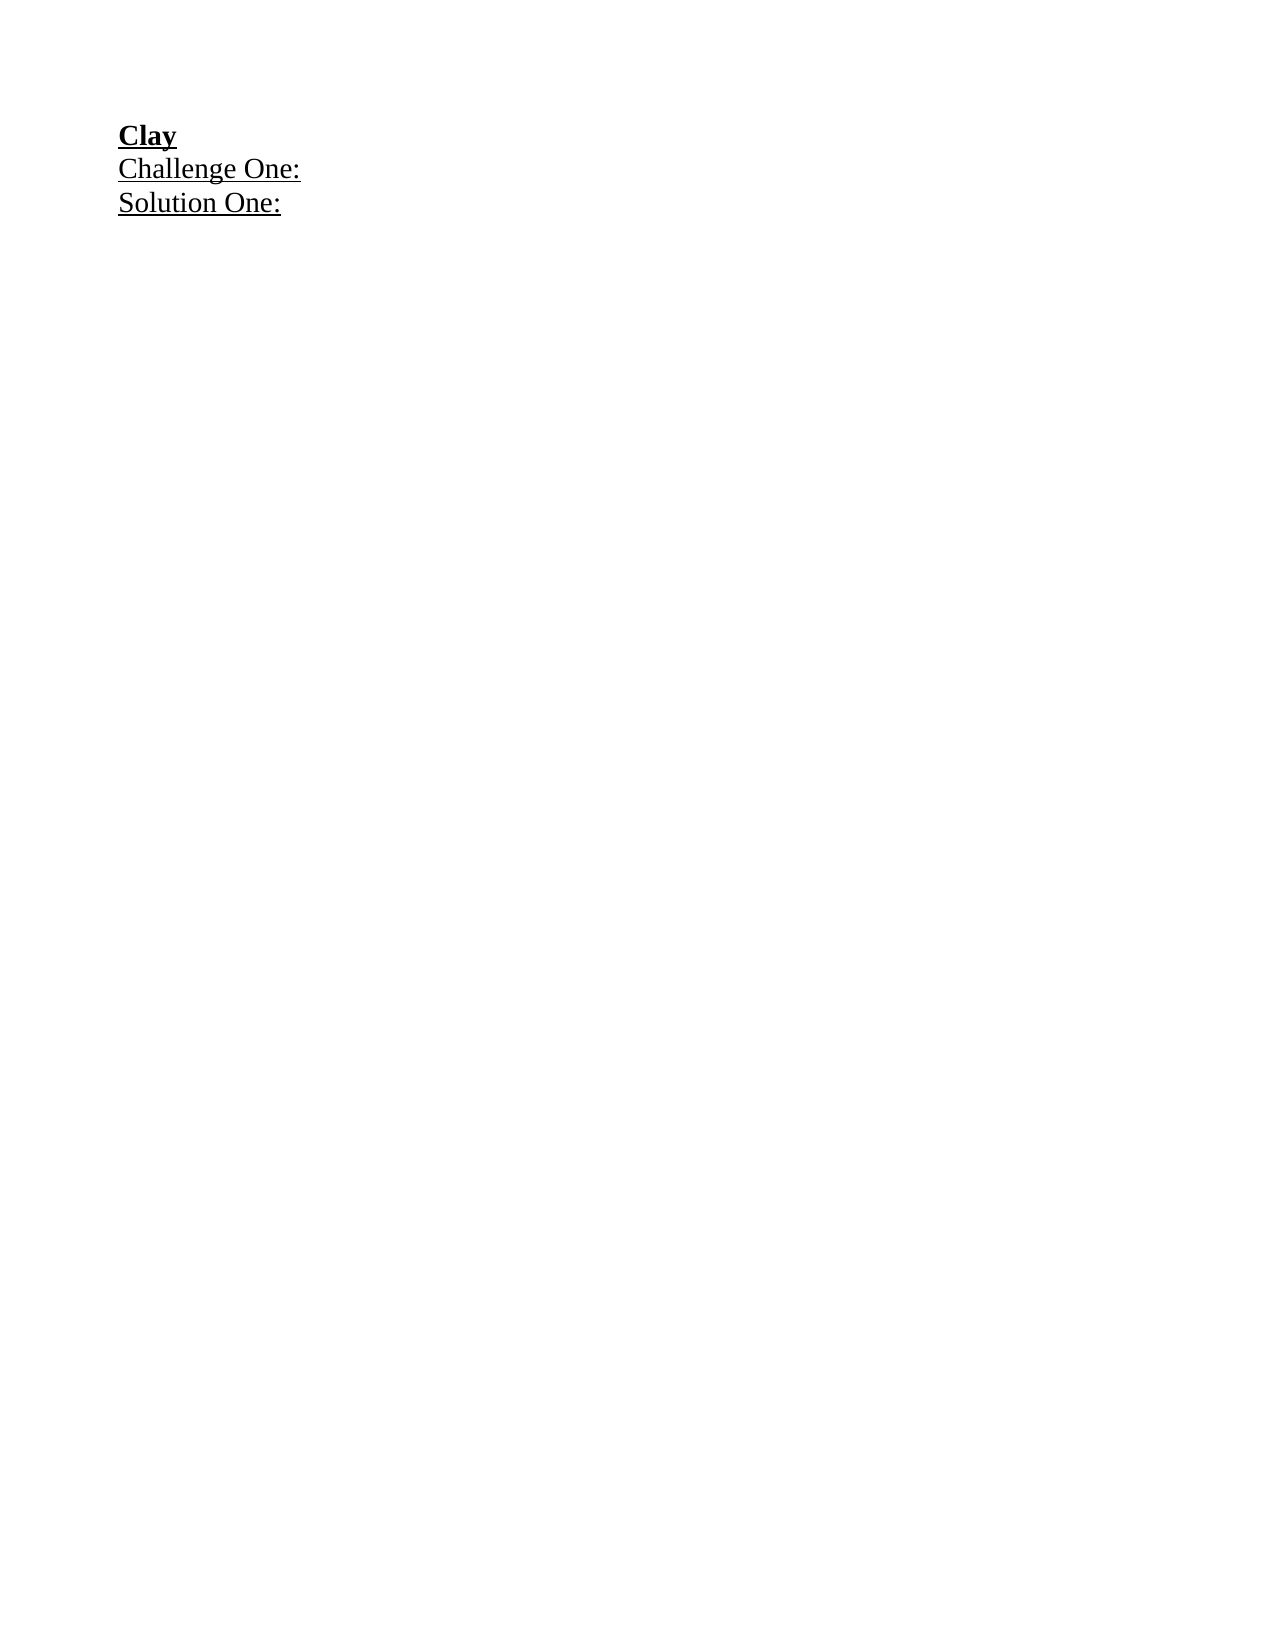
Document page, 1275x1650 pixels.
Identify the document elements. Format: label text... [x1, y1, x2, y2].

text Solution One: [118, 185, 1157, 219]
text Clay [118, 118, 1157, 152]
text Challenge One: [118, 152, 1157, 185]
